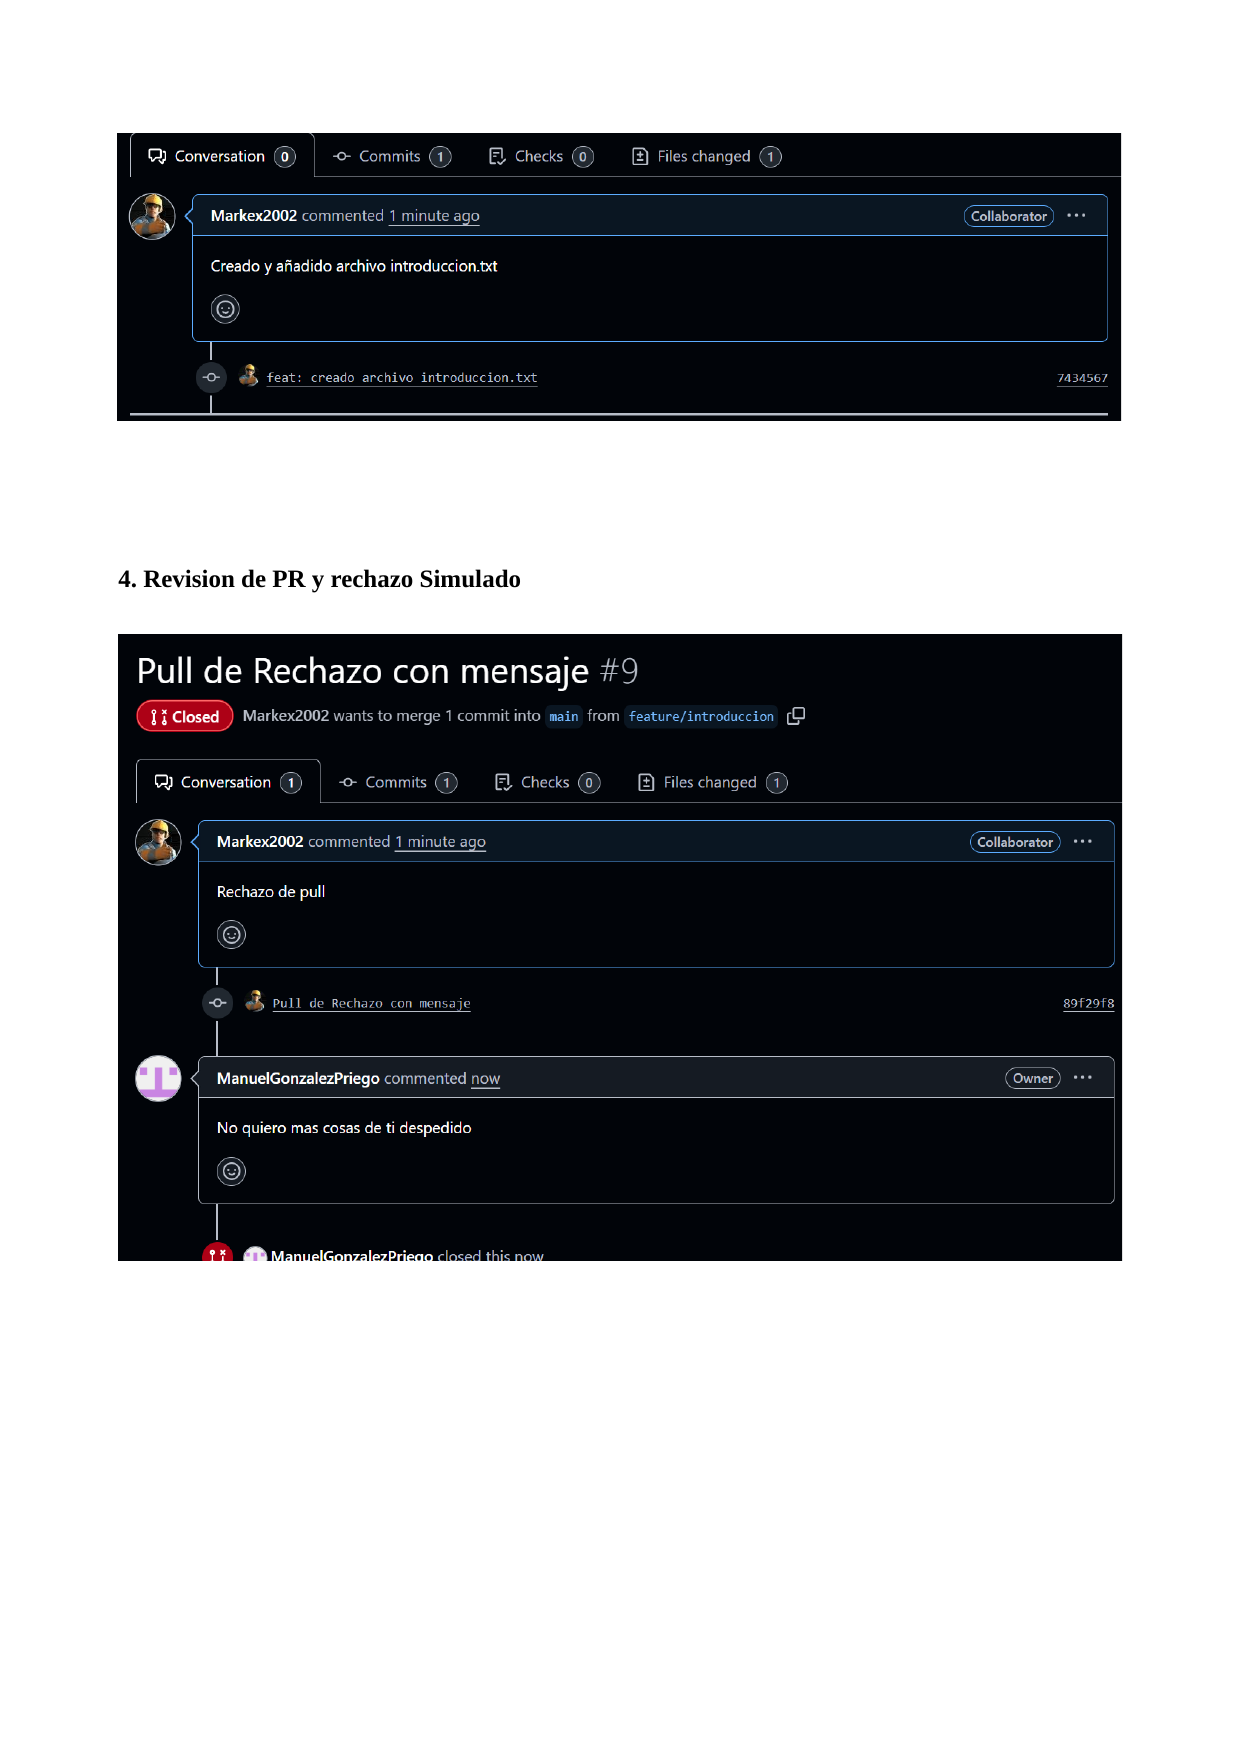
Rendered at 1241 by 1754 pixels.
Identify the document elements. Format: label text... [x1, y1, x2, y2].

text 4. Revision de PR y rechazo Simulado [118, 564, 1122, 593]
picture [117, 133, 1122, 421]
picture [118, 634, 1123, 1261]
